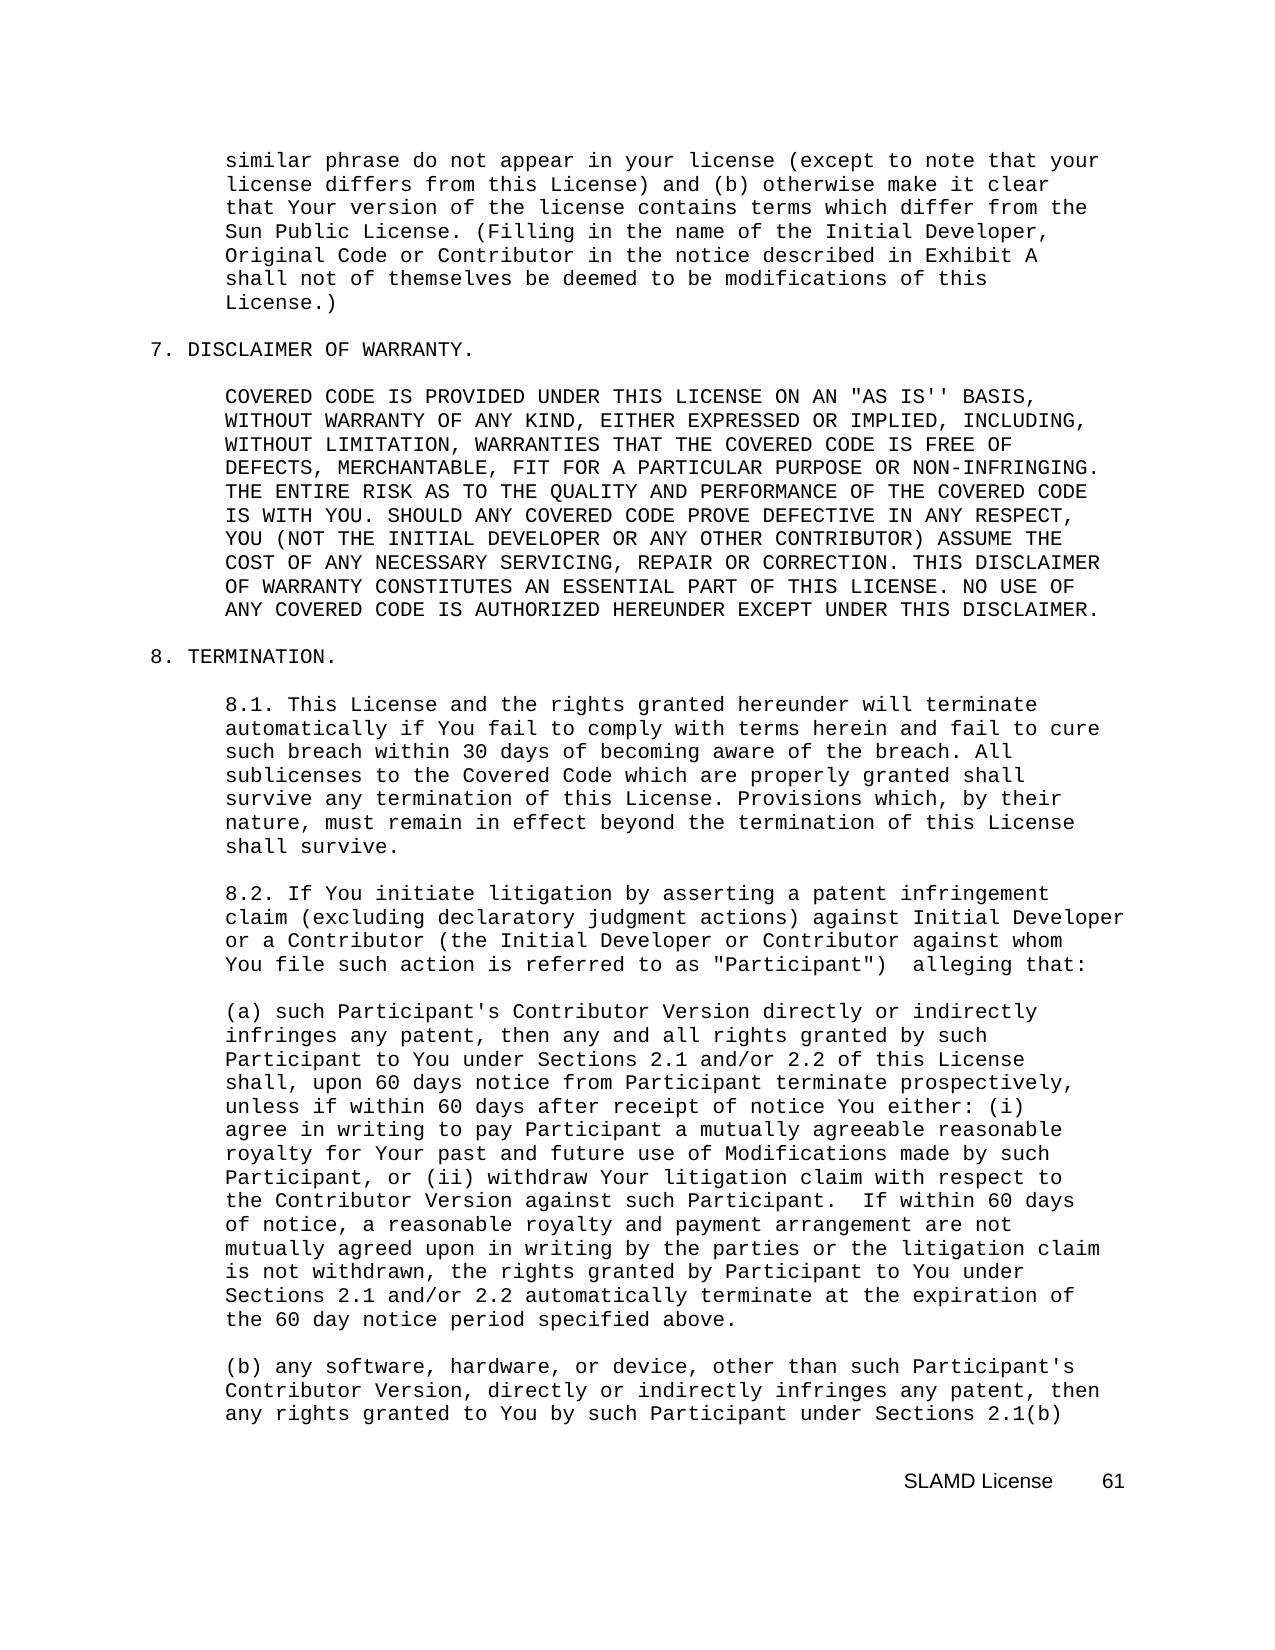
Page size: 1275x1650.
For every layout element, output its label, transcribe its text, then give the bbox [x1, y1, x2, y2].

text OF WARRANTY CONSTITUTES AN ESSENTIAL PART OF THIS LICENSE. NO USE OF [150, 576, 1125, 599]
text WITHOUT WARRANTY OF ANY KIND, EITHER EXPRESSED OR IMPLIED, INCLUDING, [150, 410, 1125, 434]
text ANY COVERED CODE IS AUTHORIZED HEREUNDER EXCEPT UNDER THIS DISCLAIMER. [150, 599, 1125, 623]
text is not withdrawn, the rights granted by Participant to You under [150, 1261, 1125, 1285]
text Participant to You under Sections 2.1 and/or 2.2 of this License [150, 1048, 1125, 1072]
text the 60 day notice period specified above. [150, 1309, 1125, 1332]
text COVERED CODE IS PROVIDED UNDER THIS LICENSE ON AN "AS IS'' BASIS, [150, 386, 1125, 410]
text shall, upon 60 days notice from Participant terminate prospectively, [150, 1072, 1125, 1096]
text or a Contributor (the Initial Developer or Contributor against whom [150, 930, 1125, 954]
text Original Code or Contributor in the notice described in Exhibit A [150, 244, 1125, 268]
text similar phrase do not appear in your license (except to note that your [150, 150, 1125, 174]
text mutually agreed upon in writing by the parties or the litigation claim [150, 1238, 1125, 1261]
text shall not of themselves be deemed to be modifications of this [150, 268, 1125, 292]
text unless if within 60 days after receipt of notice You either: (i) [150, 1096, 1125, 1119]
text royalty for Your past and future use of Modifications made by such [150, 1143, 1125, 1167]
text sublicenses to the Covered Code which are properly granted shall [150, 765, 1125, 788]
text IS WITH YOU. SHOULD ANY COVERED CODE PROVE DEFECTIVE IN ANY RESPECT, [150, 505, 1125, 528]
text Sun Public License. (Filling in the name of the Initial Developer, [150, 221, 1125, 244]
text Sections 2.1 and/or 2.2 automatically terminate at the expiration of [150, 1285, 1125, 1309]
text 8. TERMINATION. [150, 647, 1125, 670]
text YOU (NOT THE INITIAL DEVELOPER OR ANY OTHER CONTRIBUTOR) ASSUME THE [150, 528, 1125, 552]
text such breach within 30 days of becoming aware of the breach. All [150, 741, 1125, 765]
text 8.2. If You initiate litigation by asserting a patent infringement [150, 883, 1125, 907]
text You file such action is referred to as "Participant") alleging that: [150, 954, 1125, 978]
text claim (excluding declaratory judgment actions) against Initial Developer [150, 907, 1125, 930]
text COST OF ANY NECESSARY SERVICING, REPAIR OR CORRECTION. THIS DISCLAIMER [150, 552, 1125, 576]
text agree in writing to pay Participant a mutually agreeable reasonable [150, 1119, 1125, 1143]
text license differs from this License) and (b) otherwise make it clear [150, 174, 1125, 197]
text (a) such Participant's Contributor Version directly or indirectly [150, 1001, 1125, 1025]
text any rights granted to You by such Participant under Sections 2.1(b) [150, 1403, 1125, 1427]
text WITHOUT LIMITATION, WARRANTIES THAT THE COVERED CODE IS FREE OF [150, 434, 1125, 457]
text 7. DISCLAIMER OF WARRANTY. [150, 339, 1125, 363]
text survive any termination of this License. Provisions which, by their [150, 788, 1125, 812]
text Participant, or (ii) withdraw Your litigation claim with respect to [150, 1167, 1125, 1190]
text THE ENTIRE RISK AS TO THE QUALITY AND PERFORMANCE OF THE COVERED CODE [150, 481, 1125, 505]
text infringes any patent, then any and all rights granted by such [150, 1025, 1125, 1048]
text (b) any software, hardware, or device, other than such Participant's [150, 1356, 1125, 1379]
text Contributor Version, directly or indirectly infringes any patent, then [150, 1379, 1125, 1403]
text of notice, a reasonable royalty and payment arrangement are not [150, 1214, 1125, 1238]
text nature, must remain in effect beyond the termination of this License [150, 812, 1125, 836]
text automatically if You fail to comply with terms herein and fail to cure [150, 717, 1125, 741]
text the Contributor Version against such Participant. If within 60 days [150, 1190, 1125, 1214]
text DEFECTS, MERCHANTABLE, FIT FOR A PARTICULAR PURPOSE OR NON-INFRINGING. [150, 457, 1125, 481]
text shall survive. [150, 836, 1125, 859]
text that Your version of the license contains terms which differ from the [150, 197, 1125, 221]
text License.) [150, 292, 1125, 316]
text 8.1. This License and the rights granted hereunder will terminate [150, 694, 1125, 717]
